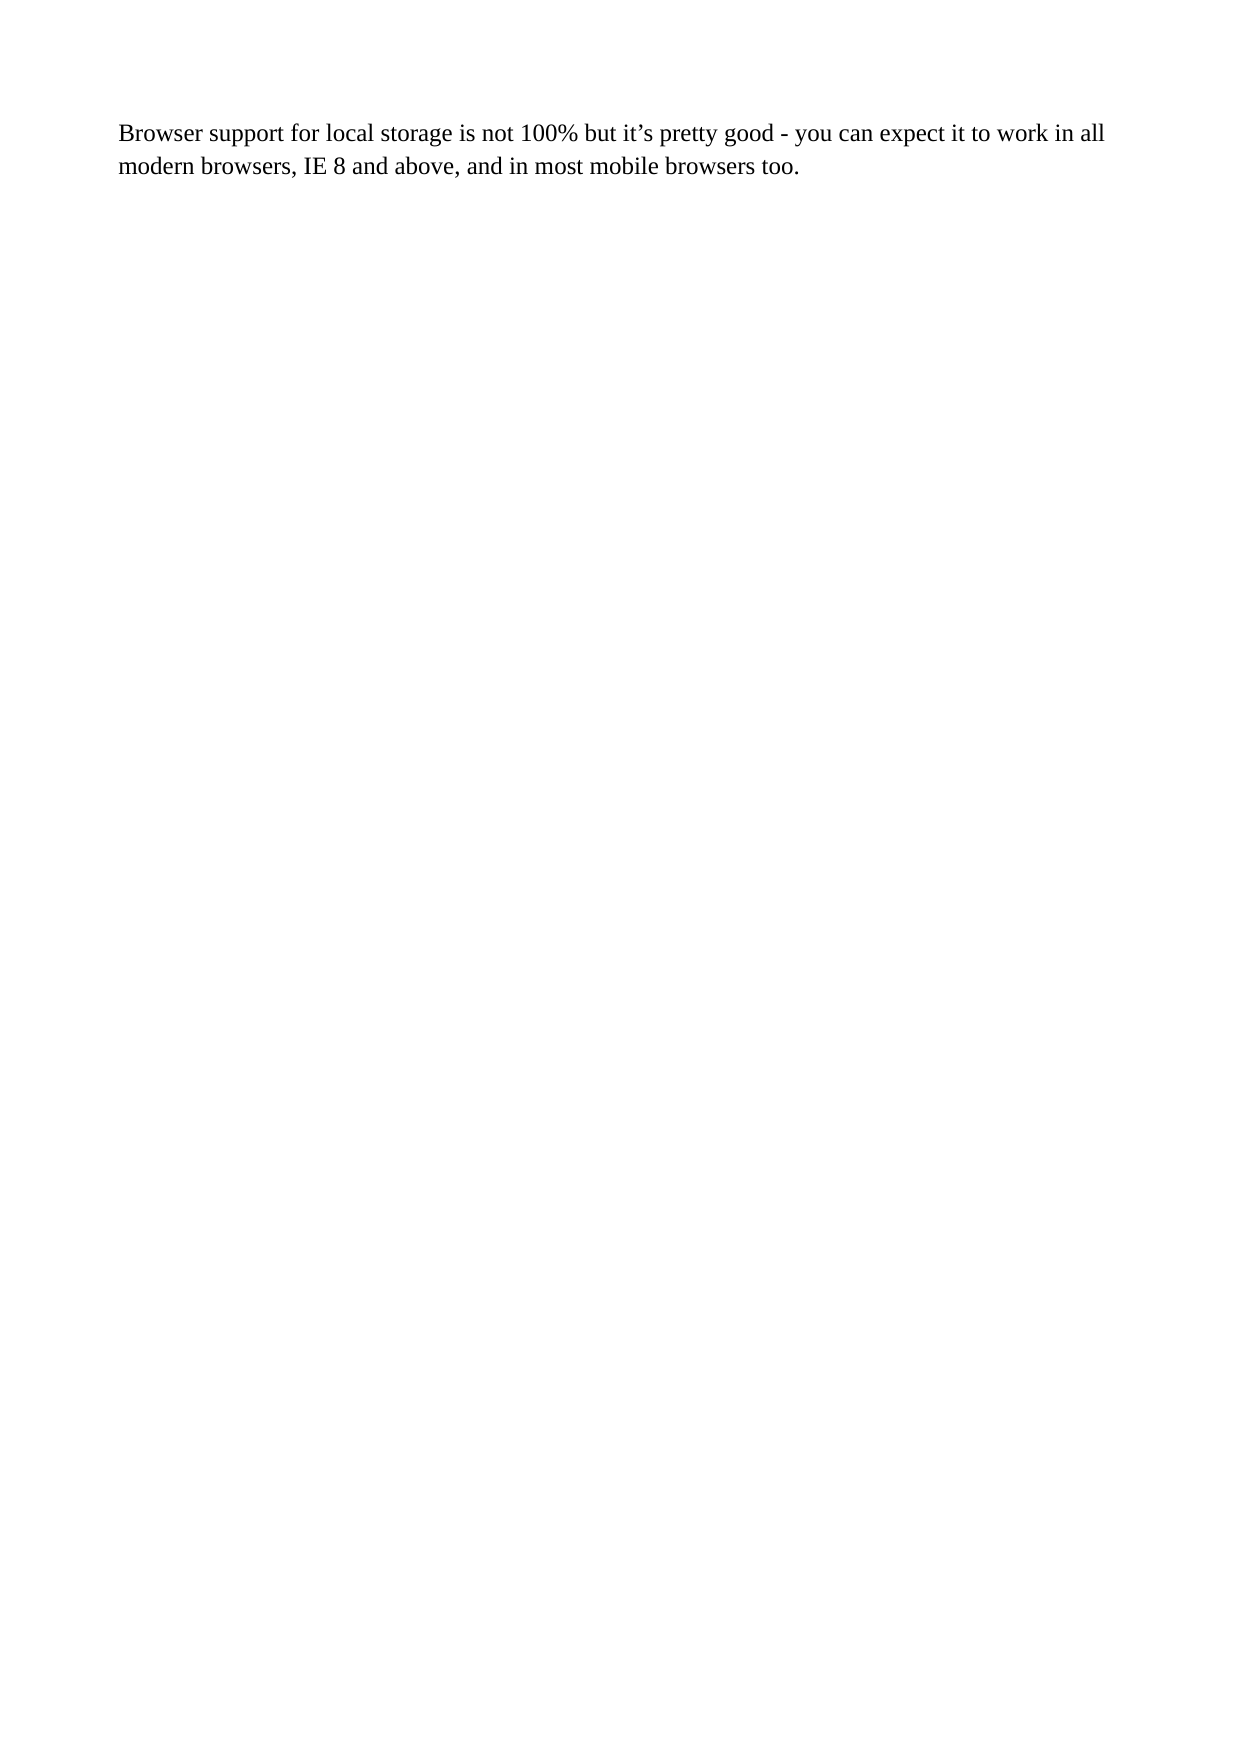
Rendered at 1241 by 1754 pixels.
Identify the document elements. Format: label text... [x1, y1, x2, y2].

text Browser support for local storage is not 100% but it’s pretty good - you can expect it to work in all modern browsers, IE 8 and above, and in most mobile browsers too. [118, 118, 1122, 180]
